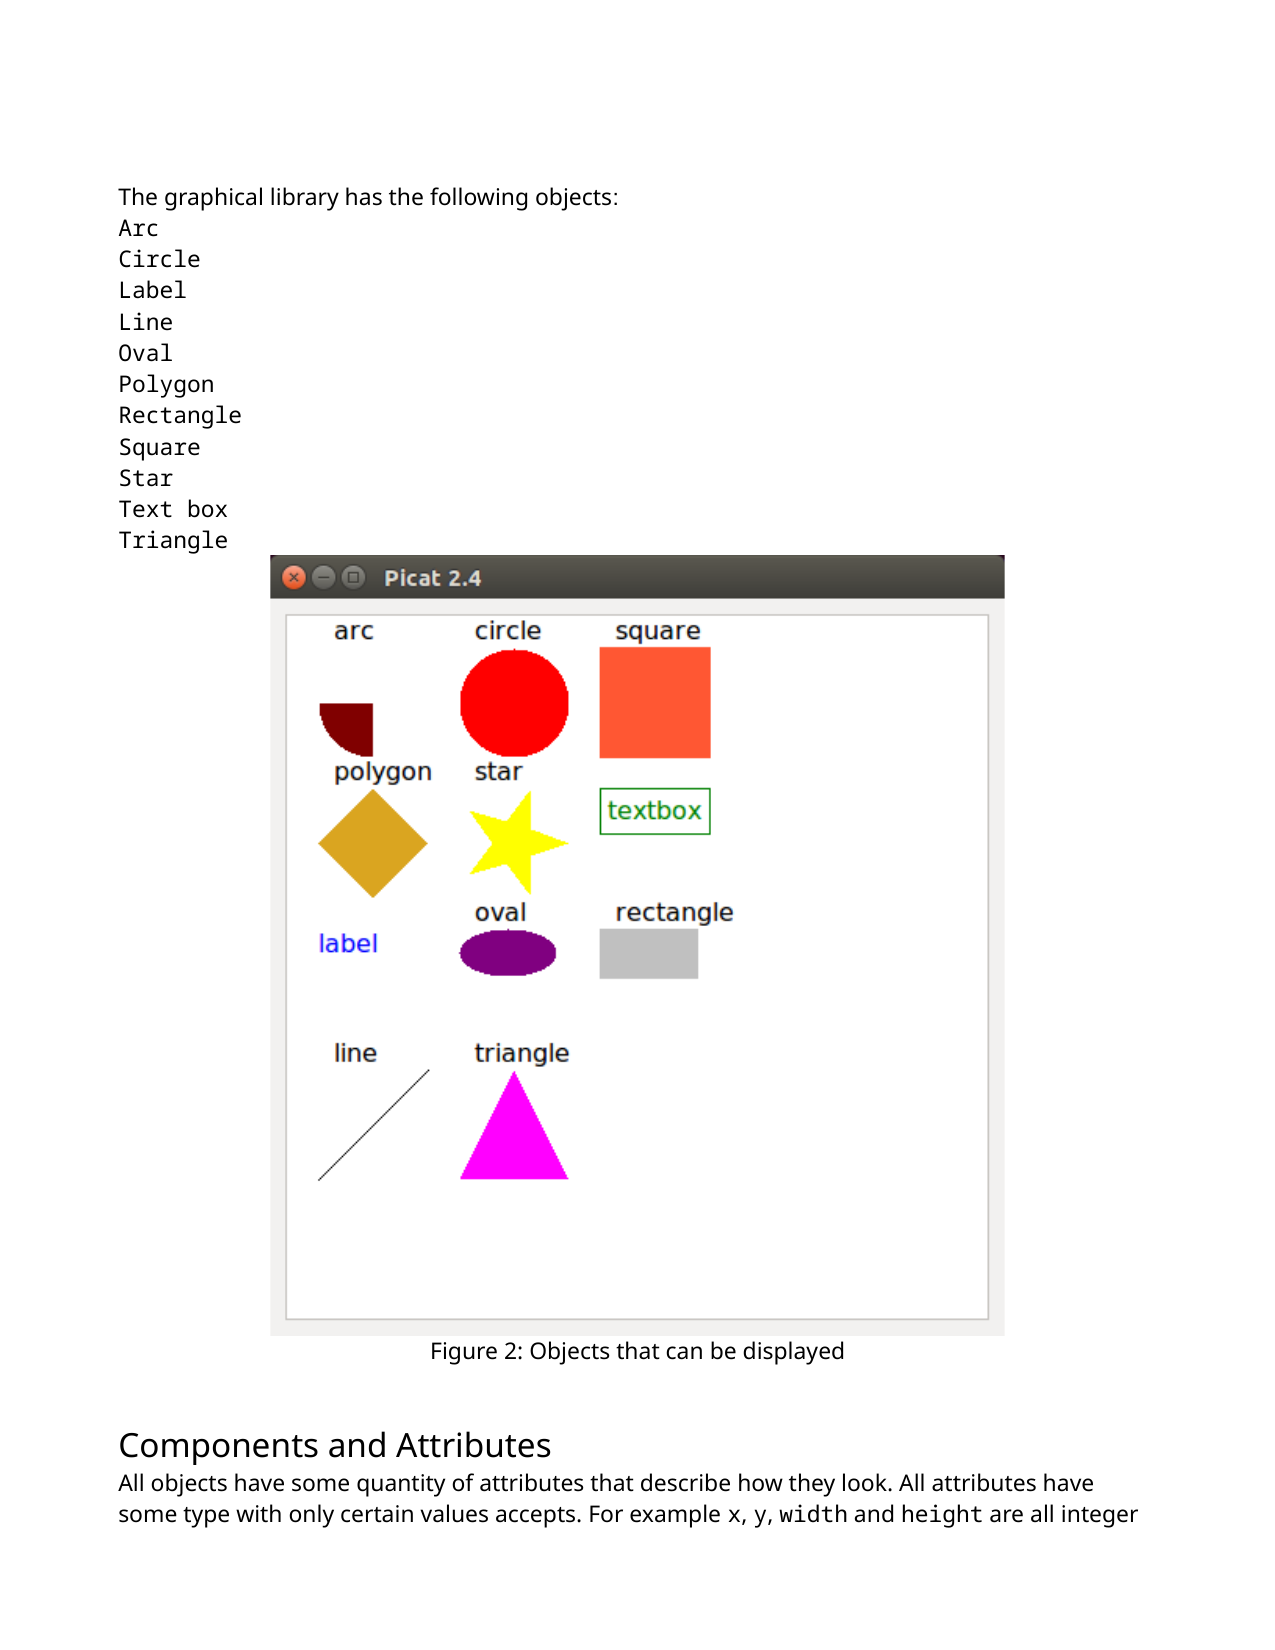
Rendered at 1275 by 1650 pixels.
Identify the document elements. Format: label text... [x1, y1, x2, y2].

text Components and Attributes All objects have some quantity of attributes that describe how they look. All attributes have some type with only certain values accepts. For example x, y, width and height are all integer [118, 1422, 1157, 1529]
text The graphical library has the following objects: Arc Circle Label Line Oval Polygon Rectangle Square Star Text box Triangle [118, 118, 1157, 556]
text Figure 2: Objects that can be displayed [118, 1335, 1157, 1422]
picture [270, 555, 1005, 1336]
